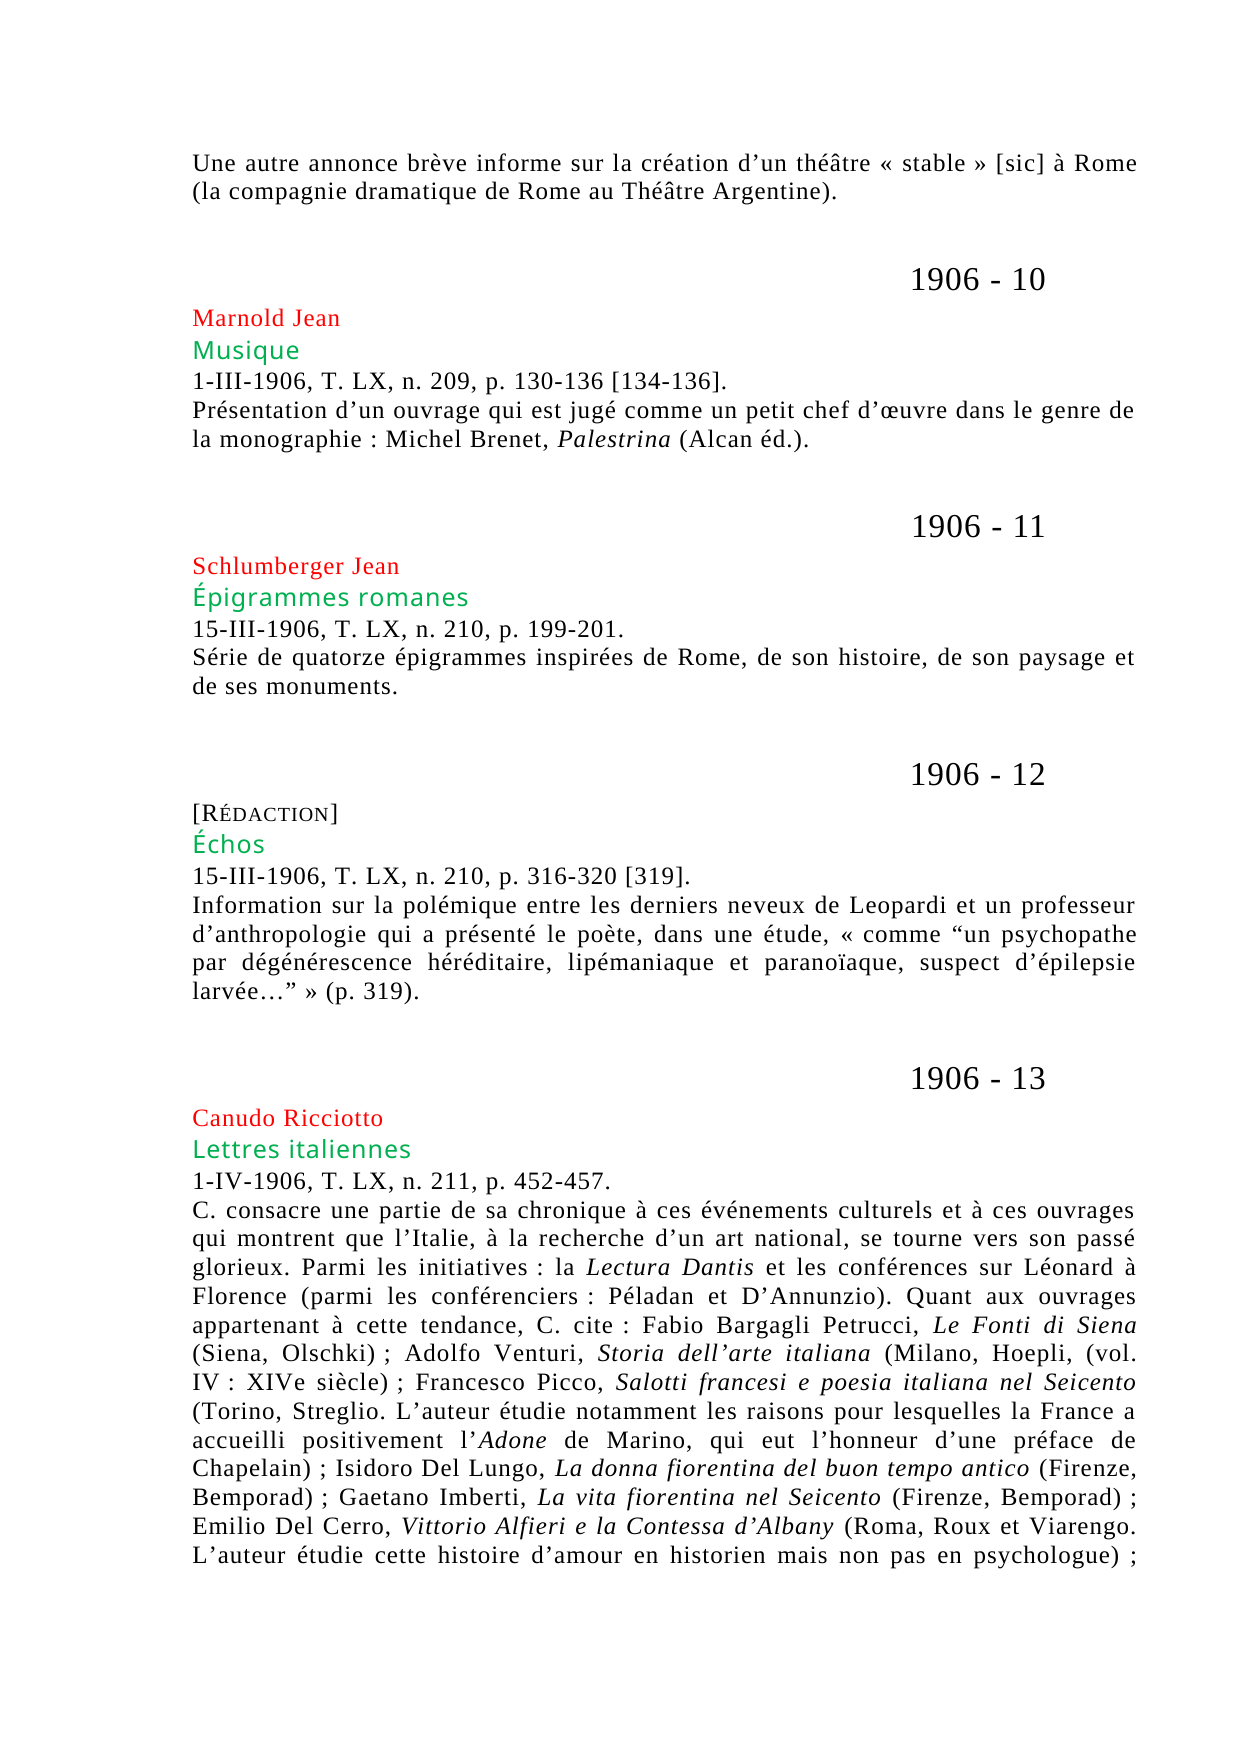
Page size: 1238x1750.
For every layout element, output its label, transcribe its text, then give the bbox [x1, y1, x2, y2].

text Présentation d’un ouvrage qui est jugé comme un petit chef d’œuvre dans le genre de la monographie : Michel Brenet, Palestrina (Alcan éd.). [192, 395, 1137, 453]
text Lettres italiennes [192, 1132, 1046, 1166]
text Canudo Ricciotto [192, 1103, 1046, 1132]
text Série de quatorze épigrammes inspirées de Rome, de son histoire, de son paysage et de ses monuments. [192, 642, 1137, 700]
text Marnold Jean [192, 303, 1046, 332]
subtitle 1906 ‑ 12 [192, 754, 1046, 792]
text Schlumberger Jean [192, 551, 1046, 580]
subtitle 1906 ‑ 13 [192, 1059, 1046, 1097]
text Épigrammes romanes [192, 580, 1046, 614]
text 1‑IV‑1906, T. LX, n. 211, p. 452‑457. [192, 1166, 1137, 1195]
text Échos [192, 827, 1046, 861]
text C. consacre une partie de sa chronique à ces événements culturels et à ces ouvrages qui montrent que l’Italie, à la recherche d’un art national, se tourne vers son passé glorieux. Parmi les initiatives : la Lectura Dantis et les conférences sur Léonard à Florence (parmi les conférenciers : Péladan et D’Annunzio). Quant aux ouvrages appartenant à cette tendance, C. cite : Fabio Bargagli Petrucci, Le Fonti di Siena (Siena, Olschki) ; Adolfo Venturi, Storia dell’arte italiana (Milano, Hoepli, (vol. IV : XIVe siècle) ; Francesco Picco, Salotti francesi e poesia italiana nel Seicento (Torino, Streglio. L’auteur étudie notamment les raisons pour lesquelles la France a accueilli positivement l’Adone de Marino, qui eut l’honneur d’une préface de Chapelain) ; Isidoro Del Lungo, La donna fiorentina del buon tempo antico (Firenze, Bemporad) ; Gaetano Imberti, La vita fiorentina nel Seicento (Firenze, Bemporad) ; Emilio Del Cerro, Vittorio Alfieri e la Contessa d’Albany (Roma, Roux et Viarengo. L’auteur étudie cette histoire d’amour en historien mais non pas en psychologue) ; [192, 1195, 1137, 1568]
text 15‑III‑1906, T. LX, n. 210, p. 316‑320 [319]. [192, 861, 1137, 890]
text Une autre annonce brève informe sur la création d’un théâtre « stable » [sic] à Rome (la compagnie dramatique de Rome au Théâtre Argentine). [192, 148, 1137, 205]
subtitle 1906 ‑ 11 [192, 506, 1046, 545]
text 15‑III‑1906, T. LX, n. 210, p. 199‑201. [192, 614, 1137, 642]
text Musique [192, 332, 1046, 366]
text [Rédaction] [192, 798, 1137, 827]
subtitle 1906 ‑ 10 [192, 259, 1046, 297]
text 1‑III‑1906, T. LX, n. 209, p. 130‑136 [134‑136]. [192, 366, 1137, 395]
text Information sur la polémique entre les derniers neveux de Leopardi et un professeur d’anthropologie qui a présenté le poète, dans une étude, « comme “un psychopathe par dégénérescence héréditaire, lipémaniaque et paranoïaque, suspect d’épilepsie larvée…” » (p. 319). [192, 890, 1137, 1005]
